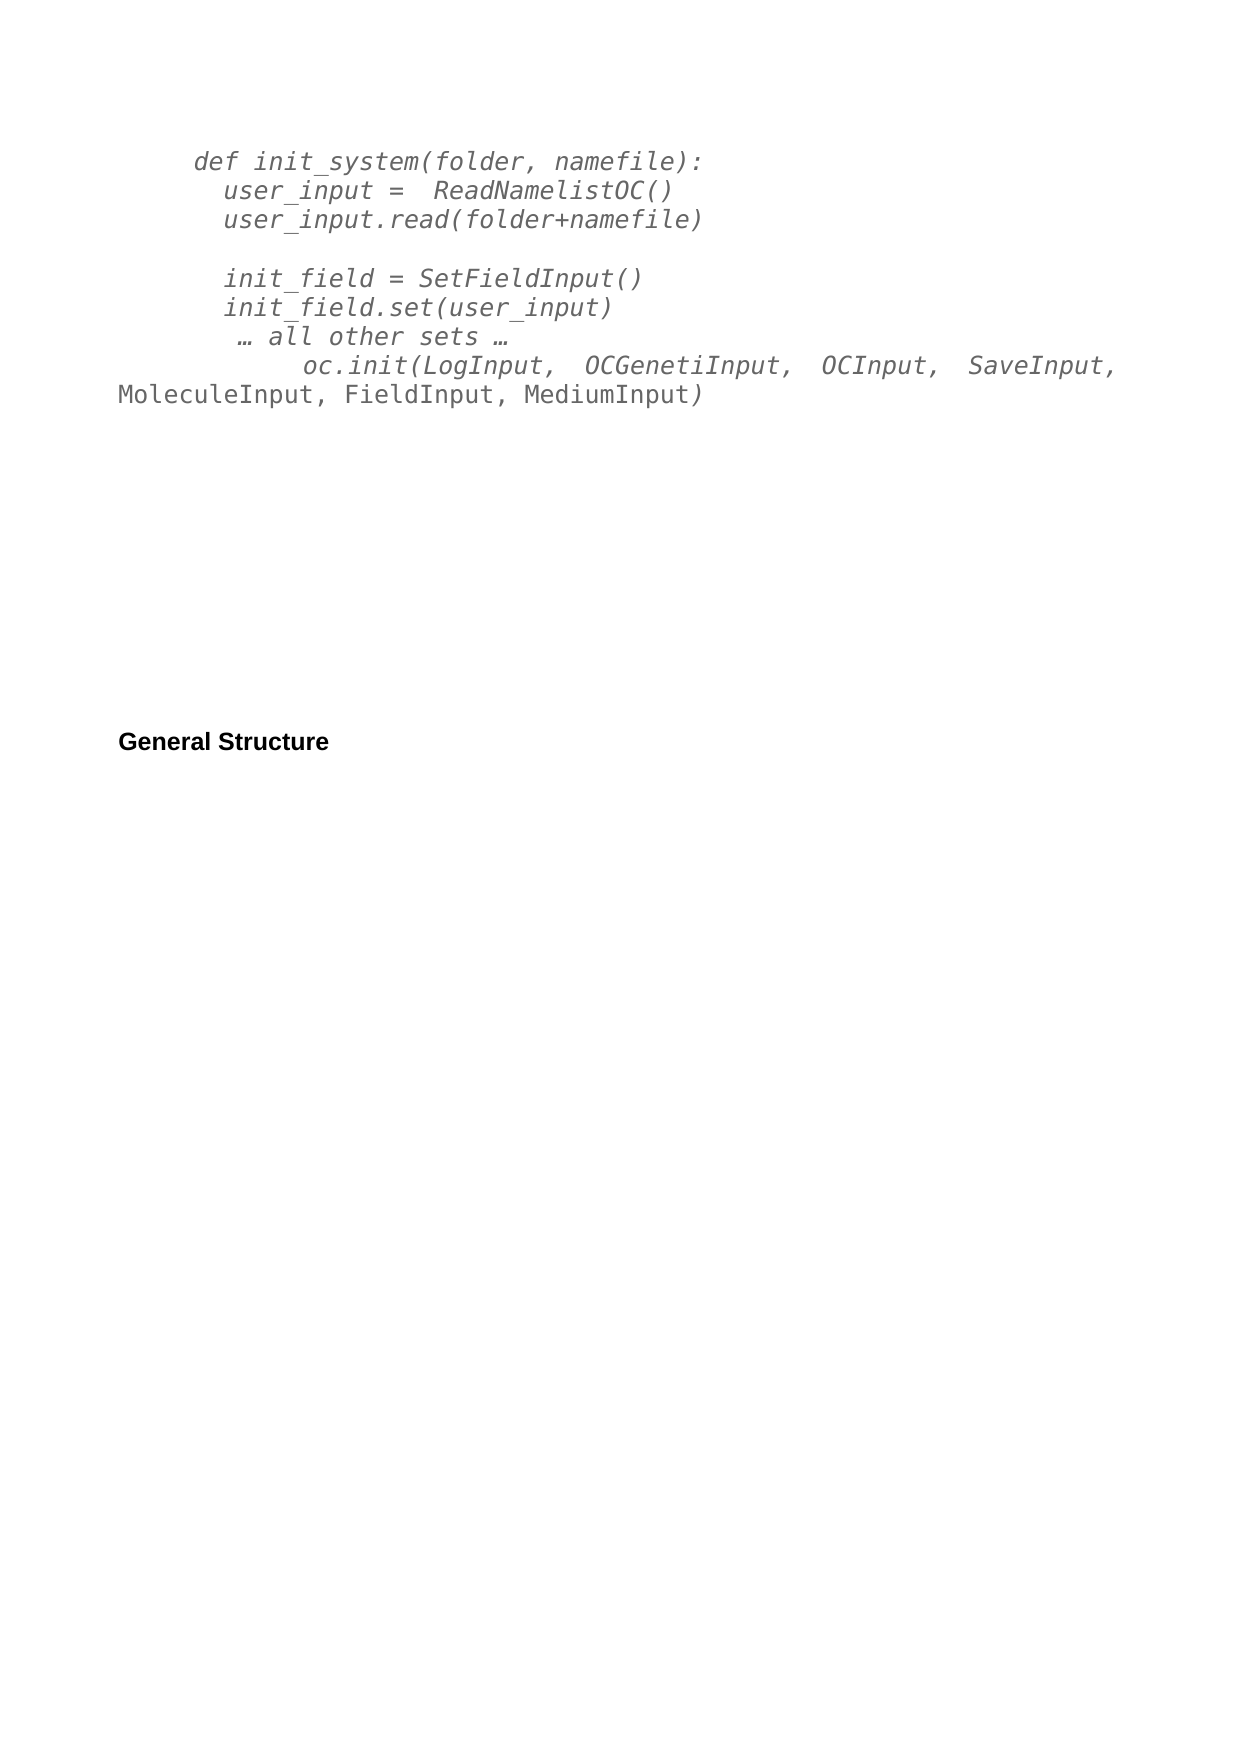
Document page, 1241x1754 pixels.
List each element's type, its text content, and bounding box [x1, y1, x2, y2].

text user_input.read(folder+namefile) [118, 206, 1122, 235]
text init_field.set(user_input) [118, 293, 1122, 322]
text init_field = SetFieldInput() [118, 264, 1122, 293]
text General Structure [118, 727, 1122, 756]
text user_input = ReadNamelistOC() [118, 176, 1122, 206]
text oc.init(LogInput, OCGenetiInput, OCInput, SaveInput, MoleculeInput, FieldInput, MediumInput) [118, 351, 1122, 410]
text def init_system(folder, namefile): [118, 147, 1122, 176]
text … all other sets … [118, 322, 1122, 351]
